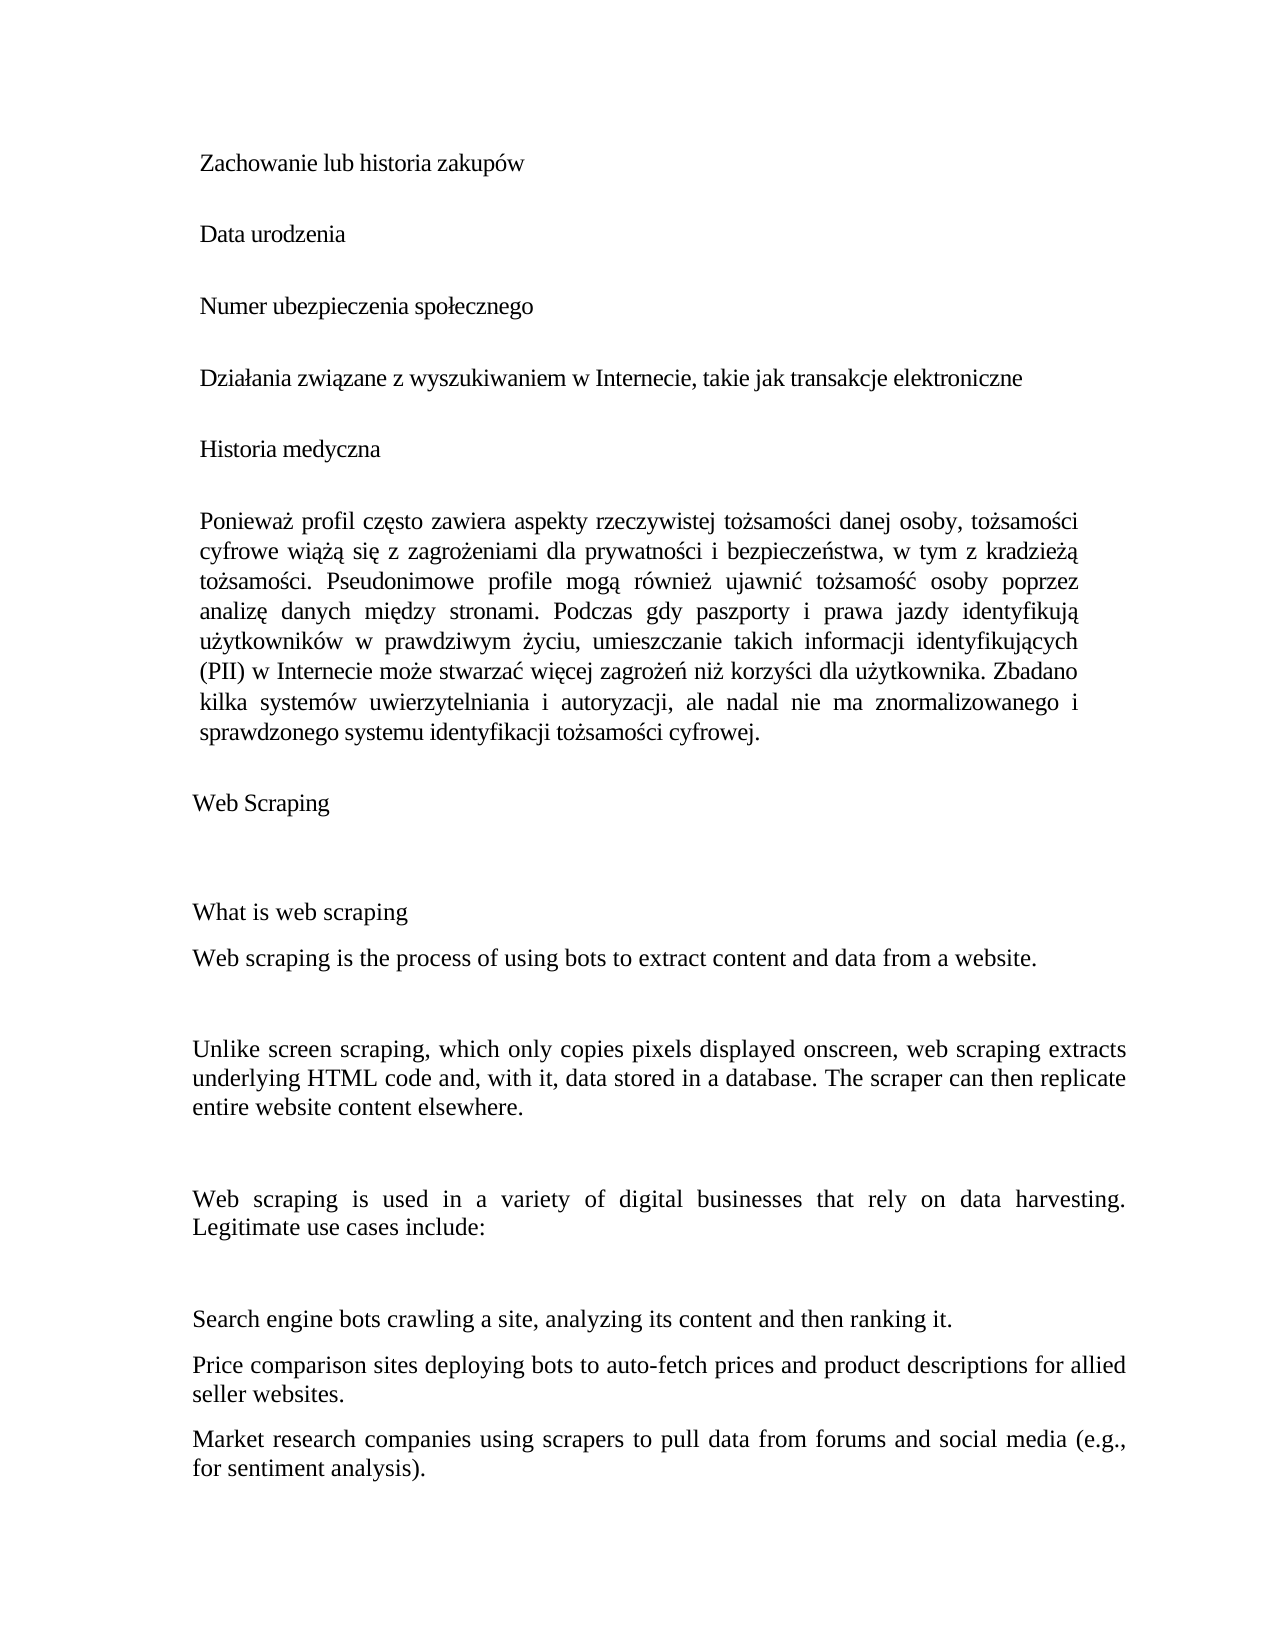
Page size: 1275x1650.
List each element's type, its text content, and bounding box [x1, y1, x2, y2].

text Zachowanie lub historia zakupów [199, 148, 1079, 176]
text Historia medyczna [199, 434, 1079, 463]
text Price comparison sites deploying bots to auto-fetch prices and product descriptions for allied seller websites. [192, 1350, 1127, 1407]
text Web Scraping [148, 788, 1079, 817]
text Search engine bots crawling a site, analyzing its content and then ranking it. [192, 1304, 1127, 1333]
text What is web scraping [192, 897, 1127, 926]
text Działania związane z wyszukiwaniem w Internecie, takie jak transakcje elektroniczne [199, 363, 1079, 391]
text Ponieważ profil często zawiera aspekty rzeczywistej tożsamości danej osoby, tożsamości cyfrowe wiążą się z zagrożeniami dla prywatności i bezpieczeństwa, w tym z kradzieżą tożsamości. Pseudonimowe profile mogą również ujawnić tożsamość osoby poprzez analizę danych między stronami. Podczas gdy paszporty i prawa jazdy identyfikują użytkowników w prawdziwym życiu, umieszczanie takich informacji identyfikujących (PII) w Internecie może stwarzać więcej zagrożeń niż korzyści dla użytkownika. Zbadano kilka systemów uwierzytelniania i autoryzacji, ale nadal nie ma znormalizowanego i sprawdzonego systemu identyfikacji tożsamości cyfrowej. [199, 506, 1079, 745]
text Market research companies using scrapers to pull data from forums and social media (e.g., for sentiment analysis). [192, 1424, 1127, 1482]
text Data urodzenia [199, 219, 1079, 248]
text Numer ubezpieczenia społecznego [199, 291, 1079, 320]
text Unlike screen scraping, which only copies pixels displayed onscreen, web scraping extracts underlying HTML code and, with it, data stored in a database. The scraper can then replicate entire website content elsewhere. [192, 1034, 1127, 1121]
text Web scraping is the process of using bots to extract content and data from a website. [192, 943, 1127, 972]
text Web scraping is used in a variety of digital businesses that rely on data harvesting. Legitimate use cases include: [192, 1184, 1127, 1241]
